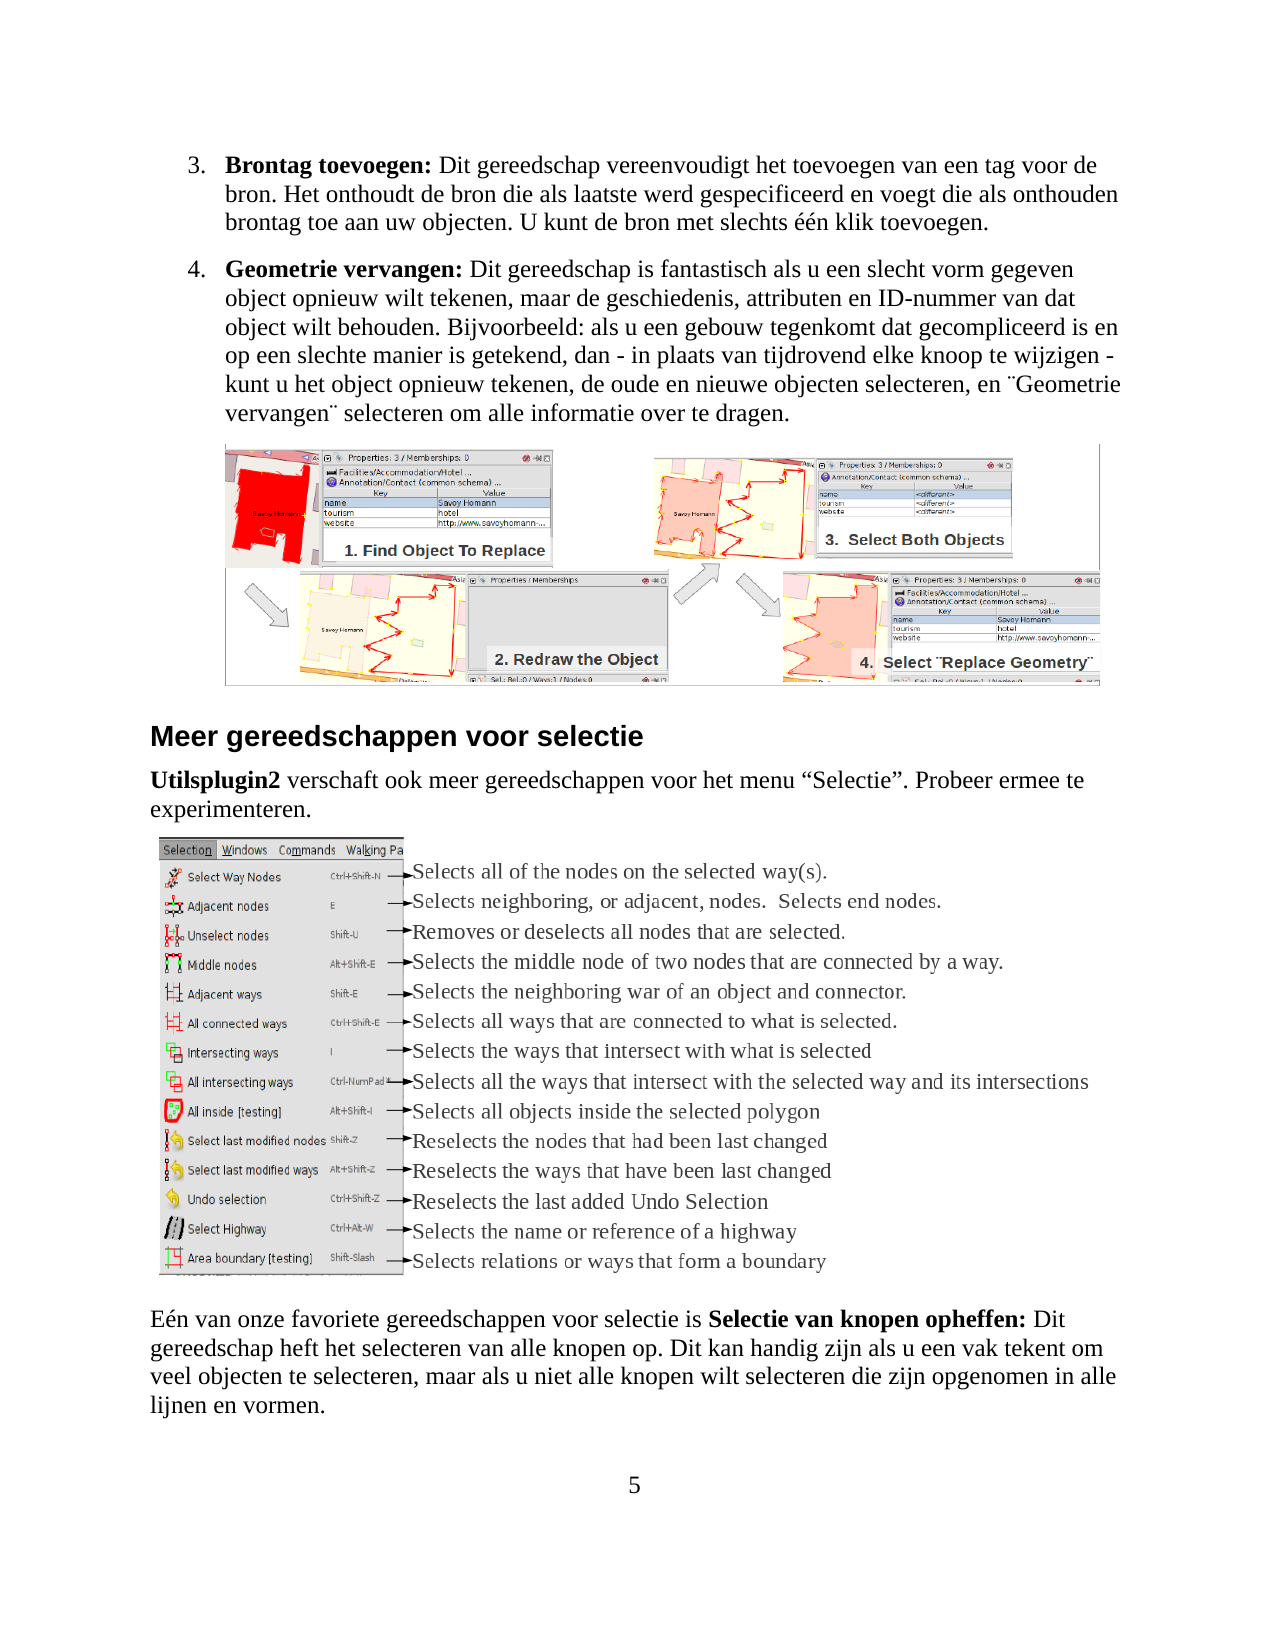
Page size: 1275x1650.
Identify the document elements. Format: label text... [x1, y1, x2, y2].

subtitle Meer gereedschappen voor selectie [150, 719, 1125, 753]
text Eén van onze favoriete gereedschappen voor selectie is Selectie van knopen opheffen: Dit gereedschap heft het selecteren van alle knopen op. Dit kan handig zijn als u een vak tekent om veel objecten te selecteren, maar als u niet alle knopen wilt selecteren die zijn opgenomen in alle lijnen en vormen. [150, 1304, 1125, 1419]
picture [150, 831, 1119, 1286]
list Geometrie vervangen: Dit gereedschap is fantastisch als u een slecht vorm gegeven object opnieuw wilt tekenen, maar de geschiedenis, attributen en ID-nummer van dat object wilt behouden. Bijvoorbeeld: als u een gebouw tegenkomt dat gecompliceerd is en op een slechte manier is getekend, dan - in plaats van tijdrovend elke knoop te wijzigen - kunt u het object opnieuw tekenen, de oude en nieuwe objecten selecteren, en ¨Geometrie vervangen¨ selecteren om alle informatie over te dragen. [187, 254, 1125, 427]
picture [225, 444, 1100, 686]
text Utilsplugin2 verschaft ook meer gereedschappen voor het menu “Selectie”. Probeer ermee te experimenteren. [150, 765, 1125, 823]
list Brontag toevoegen: Dit gereedschap vereenvoudigt het toevoegen van een tag voor de bron. Het onthoudt de bron die als laatste werd gespecificeerd en voegt die als onthouden brontag toe aan uw objecten. U kunt de bron met slechts één klik toevoegen. [187, 150, 1125, 236]
